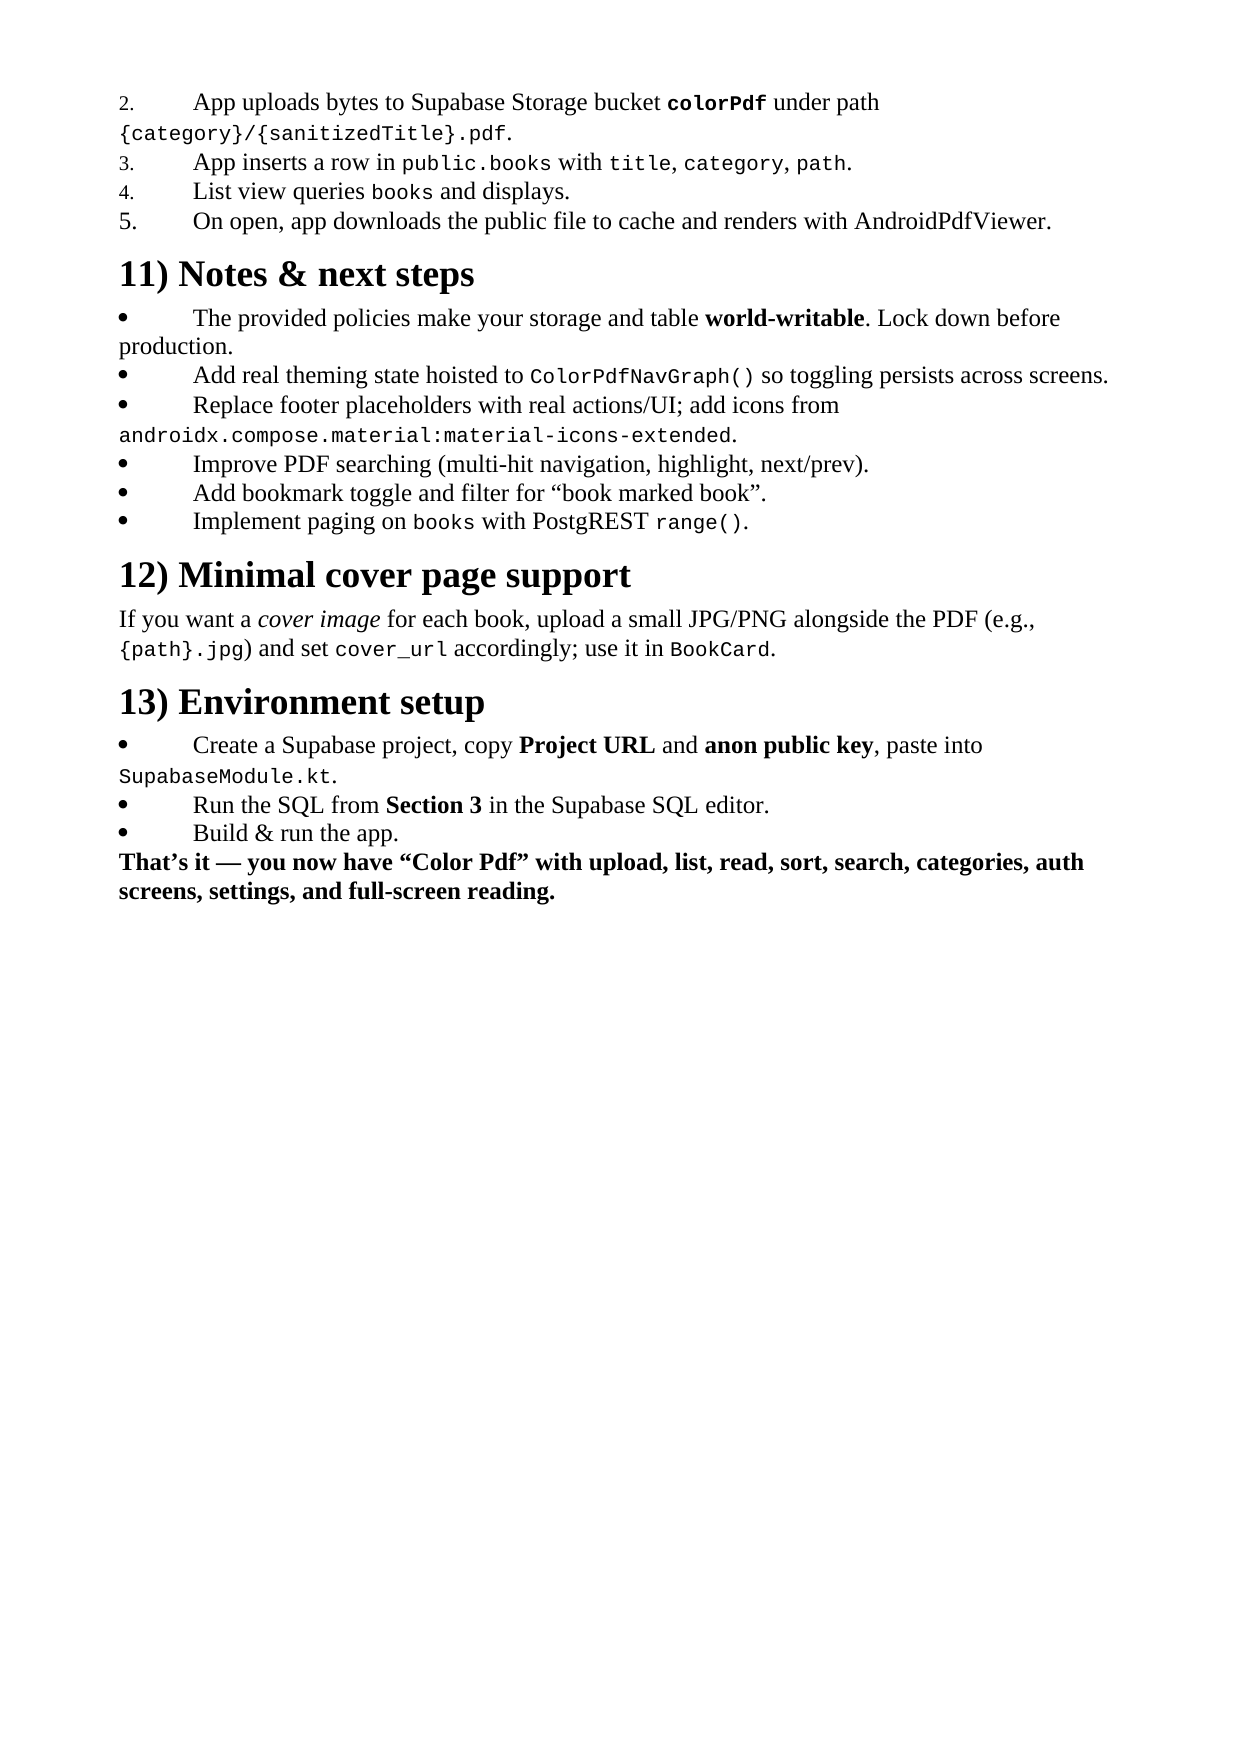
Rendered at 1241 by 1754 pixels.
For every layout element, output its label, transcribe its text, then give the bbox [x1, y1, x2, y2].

list App inserts a row in public.books with title, category, path. [119, 147, 1121, 176]
list Build & run the app. [119, 818, 1121, 847]
list Add bookmark toggle and filter for “book marked book”. [119, 478, 1121, 506]
text That’s it — you now have “Color Pdf” with upload, list, read, sort, search, categories, auth screens, settings, and full-screen reading. [119, 847, 1121, 905]
list Improve PDF searching (multi-hit navigation, highlight, next/prev). [119, 449, 1121, 478]
text 12) Minimal cover page support [119, 553, 1121, 596]
list Add real theming state hoisted to ColorPdfNavGraph() so toggling persists across screens. [119, 360, 1121, 390]
list Run the SQL from Section 3 in the Supabase SQL editor. [119, 790, 1121, 818]
text 13) Environment setup [119, 679, 1121, 722]
list App uploads bytes to Supabase Storage bucket colorPdf under path {category}/{sanitizedTitle}.pdf. [119, 87, 1121, 147]
text 11) Notes & next steps [119, 251, 1121, 294]
list On open, app downloads the public file to cache and renders with AndroidPdfViewer. [119, 206, 1121, 234]
list Replace footer placeholders with real actions/UI; add icons from androidx.compose.material:material-icons-extended. [119, 390, 1121, 449]
list Create a Supabase project, copy Project URL and anon public key, paste into SupabaseModule.kt. [119, 731, 1121, 790]
list List view queries books and displays. [119, 176, 1121, 206]
list Implement paging on books with PostgREST range(). [119, 506, 1121, 536]
text If you want a cover image for each book, upload a small JPG/PNG alongside the PDF (e.g., {path}.jpg) and set cover_url accordingly; use it in BookCard. [119, 604, 1121, 662]
list The provided policies make your storage and table world-writable. Lock down before production. [119, 303, 1121, 360]
